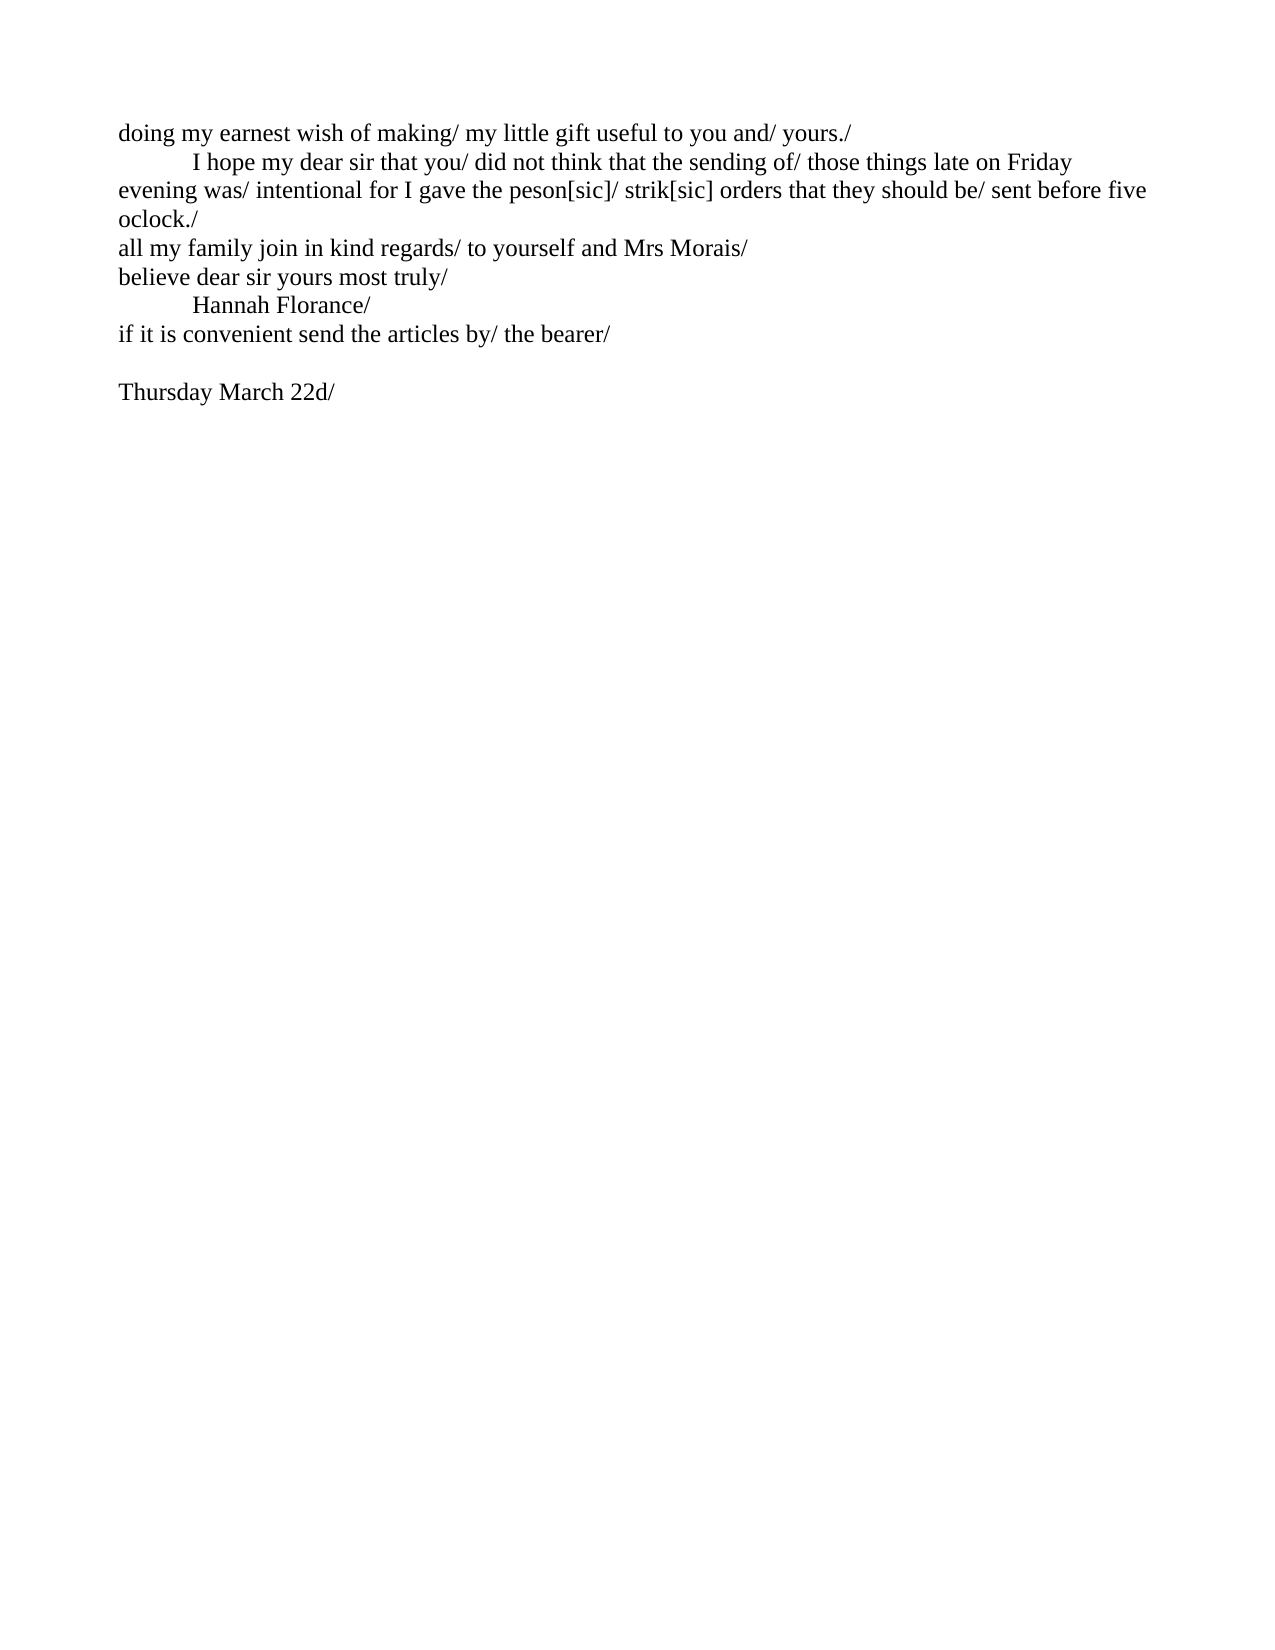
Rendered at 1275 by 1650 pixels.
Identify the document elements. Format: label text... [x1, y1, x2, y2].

text Thursday March 22d/ [118, 377, 1157, 406]
text if it is convenient send the articles by/ the bearer/ [118, 319, 1157, 348]
text Hannah Florance/ [118, 291, 1157, 319]
text believe dear sir yours most truly/ [118, 262, 1157, 291]
text I hope my dear sir that you/ did not think that the sending of/ those things late on Friday evening was/ intentional for I gave the peson[sic]/ strik[sic] orders that they should be/ sent before five oclock./ [118, 147, 1157, 233]
text all my family join in kind regards/ to yourself and Mrs Morais/ [118, 233, 1157, 262]
text doing my earnest wish of making/ my little gift useful to you and/ yours./ [118, 118, 1157, 147]
